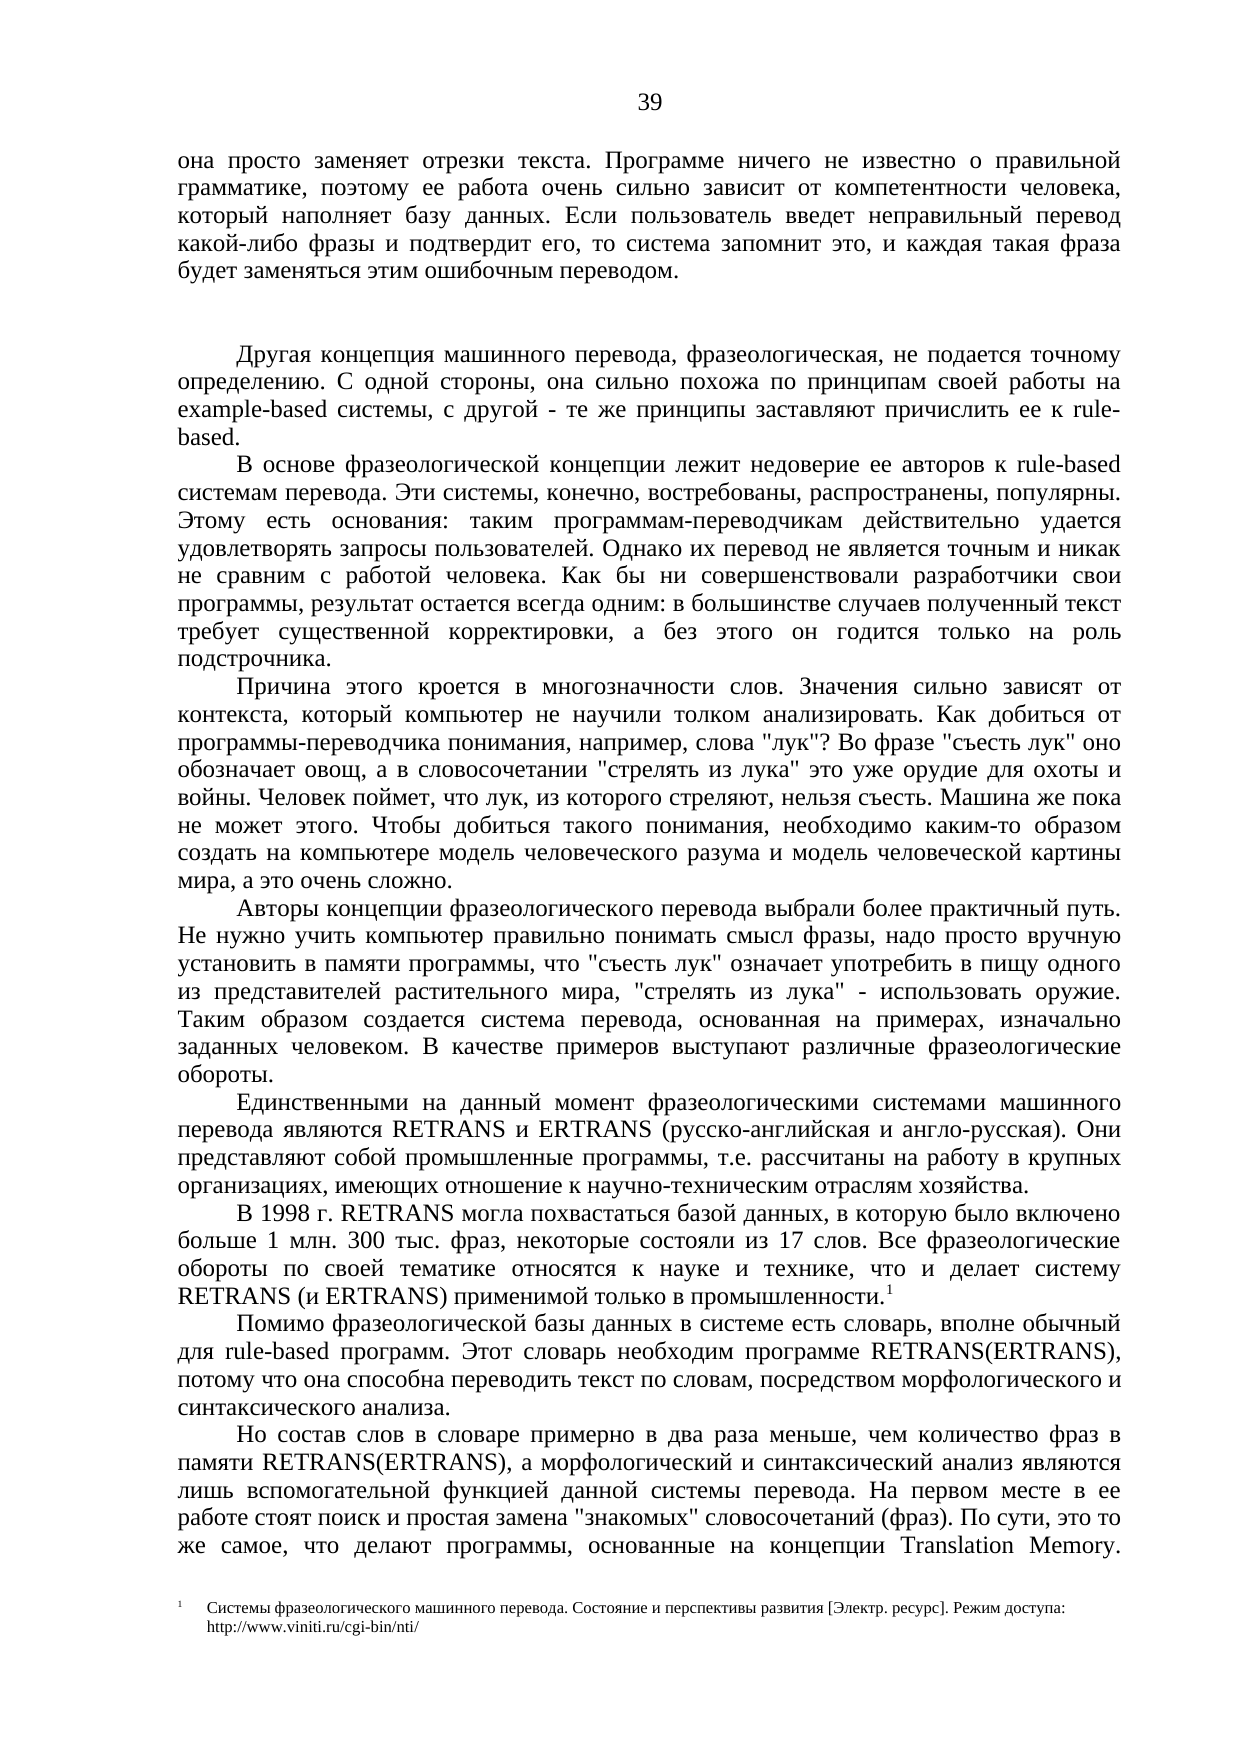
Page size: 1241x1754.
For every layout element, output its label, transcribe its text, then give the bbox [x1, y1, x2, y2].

text В 1998 г. RETRANS могла похвастаться базой данных, в которую было включено больше 1 млн. 300 тыс. фраз, некоторые состояли из 17 слов. Все фразеологические обороты по своей тематике относятся к науке и технике, что и делает систему RETRANS (и ERTRANS) применимой только в промышленности. [177, 1199, 1122, 1309]
text Другая концепция машинного перевода, фразеологическая, не подается точному определению. С одной стороны, она сильно похожа по принципам своей работы на example-based системы, с другой - те же принципы заставляют причислить ее к rule-based. [177, 340, 1122, 451]
text Единственными на данный момент фразеологическими системами машинного перевода являются RETRANS и ERTRANS (русско-английская и англо-русская). Они представляют собой промышленные программы, т.е. рассчитаны на работу в крупных организациях, имеющих отношение к научно-техническим отраслям хозяйства. [177, 1088, 1122, 1199]
text Системы фразеологического машинного перевода. Состояние и перспективы развития [Электр. ресурс]. Режим доступа: http://www.viniti.ru/cgi-bin/nti/ [177, 1599, 1122, 1636]
text Авторы концепции фразеологического перевода выбрали более практичный путь. Не нужно учить компьютер правильно понимать смысл фразы, надо просто вручную установить в памяти программы, что "съесть лук" означает употребить в пищу одного из представителей растительного мира, "стрелять из лука" - использовать оружие. Таким образом создается система перевода, основанная на примерах, изначально заданных человеком. В качестве примеров выступают различные фразеологические обороты. [177, 894, 1122, 1088]
text В основе фразеологической концепции лежит недоверие ее авторов к rule-based системам перевода. Эти системы, конечно, востребованы, распространены, популярны. Этому есть основания: таким программам-переводчикам действительно удается удовлетворять запросы пользователей. Однако их перевод не является точным и никак не сравним с работой человека. Как бы ни совершенствовали разработчики свои программы, результат остается всегда одним: в большинстве случаев полученный текст требует существенной корректировки, а без этого он годится только на роль подстрочника. [177, 451, 1122, 672]
text она просто заменяет отрезки текста. Программе ничего не известно о правильной грамматике, поэтому ее работа очень сильно зависит от компетентности человека, который наполняет базу данных. Если пользователь введет неправильный перевод какой-либо фразы и подтвердит его, то система запомнит это, и каждая такая фраза будет заменяться этим ошибочным переводом. [177, 146, 1122, 284]
text Причина этого кроется в многозначности слов. Значения сильно зависят от контекста, который компьютер не научили толком анализировать. Как добиться от программы-переводчика понимания, например, слова "лук"? Во фразе "съесть лук" оно обозначает овощ, а в словосочетании "стрелять из лука" это уже орудие для охоты и войны. Человек поймет, что лук, из которого стреляют, нельзя съесть. Машина же пока не может этого. Чтобы добиться такого понимания, необходимо каким-то образом создать на компьютере модель человеческого разума и модель человеческой картины мира, а это очень сложно. [177, 672, 1122, 894]
text Помимо фразеологической базы данных в системе есть словарь, вполне обычный для rule-based программ. Этот словарь необходим программе RETRANS(ERTRANS), потому что она способна переводить текст по словам, посредством морфологического и синтаксического анализа. [177, 1309, 1122, 1420]
text Но состав слов в словаре примерно в два раза меньше, чем количество фраз в памяти RETRANS(ERTRANS), а морфологический и синтаксический анализ являются лишь вспомогательной функцией данной системы перевода. На первом месте в ее работе стоят поиск и простая замена "знакомых" словосочетаний (фраз). По сути, это то же самое, что делают программы, основанные на концепции Translation Memory. [177, 1420, 1122, 1559]
